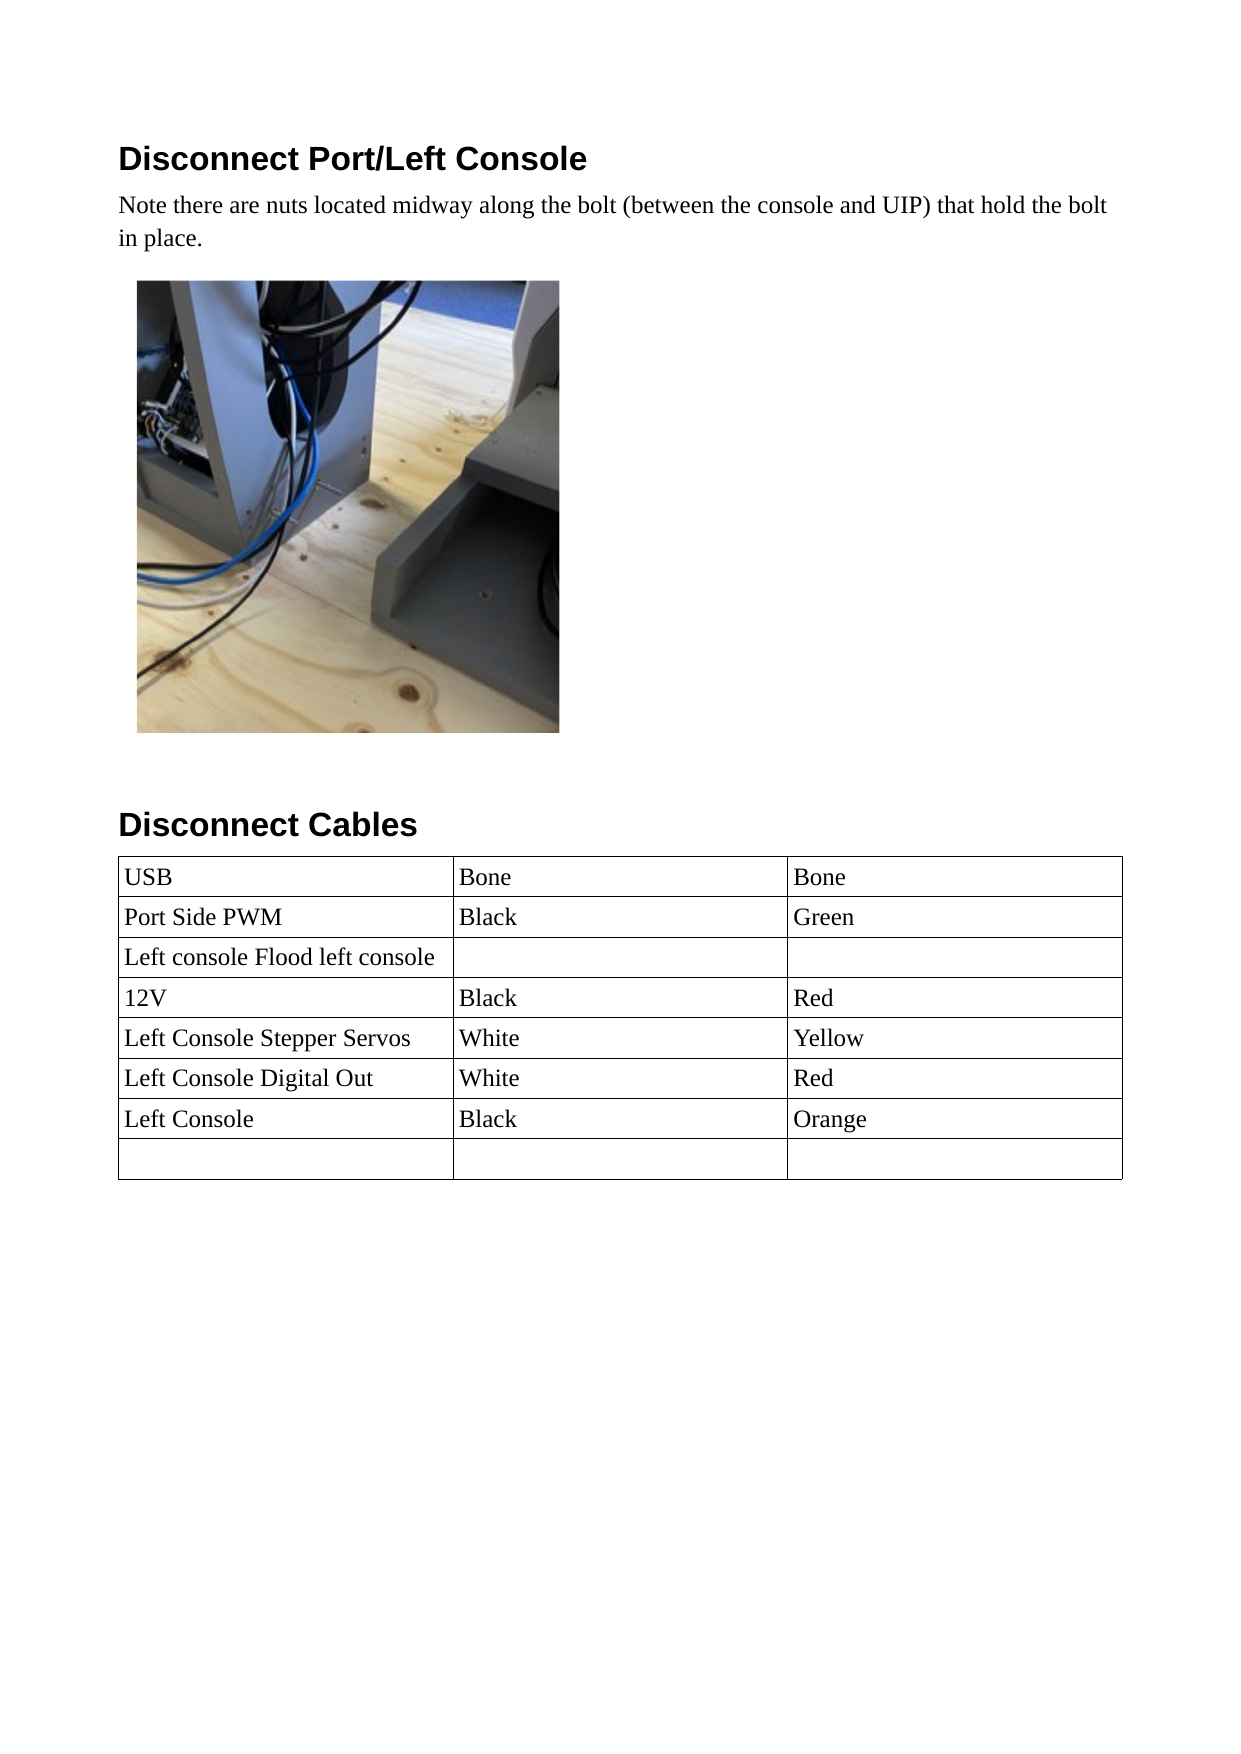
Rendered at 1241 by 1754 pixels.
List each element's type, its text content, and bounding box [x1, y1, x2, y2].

table_cell [454, 1139, 787, 1178]
subtitle Disconnect Port/Left Console [118, 139, 1122, 178]
table_cell 12V [119, 978, 453, 1017]
table_header Bone [454, 857, 787, 896]
table_cell Black [454, 897, 787, 937]
table_header USB [119, 857, 453, 896]
table_cell [788, 938, 1122, 977]
table_cell Black [454, 1099, 787, 1138]
text Note there are nuts located midway along the bolt (between the console and UIP) that hold the bolt in place. [118, 190, 1122, 252]
table_cell Port Side PWM [119, 897, 453, 937]
table_cell White [454, 1018, 787, 1057]
table_header Bone [788, 857, 1122, 896]
table_cell Red [788, 1059, 1122, 1098]
table_cell Left Console Digital Out [119, 1059, 453, 1098]
table_cell Left Console Stepper Servos [119, 1018, 453, 1057]
subtitle Disconnect Cables [118, 805, 1122, 843]
table_cell Yellow [788, 1018, 1122, 1057]
table_cell White [454, 1059, 787, 1098]
table_cell Black [454, 978, 787, 1017]
picture [138, 282, 560, 733]
table_cell [788, 1139, 1122, 1178]
table_cell Orange [788, 1099, 1122, 1138]
table_cell Left console Flood left console [119, 938, 453, 977]
table_cell Green [788, 897, 1122, 937]
table_cell [454, 938, 787, 977]
table_cell Left Console [119, 1099, 453, 1138]
table_cell [119, 1139, 453, 1178]
table_cell Red [788, 978, 1122, 1017]
